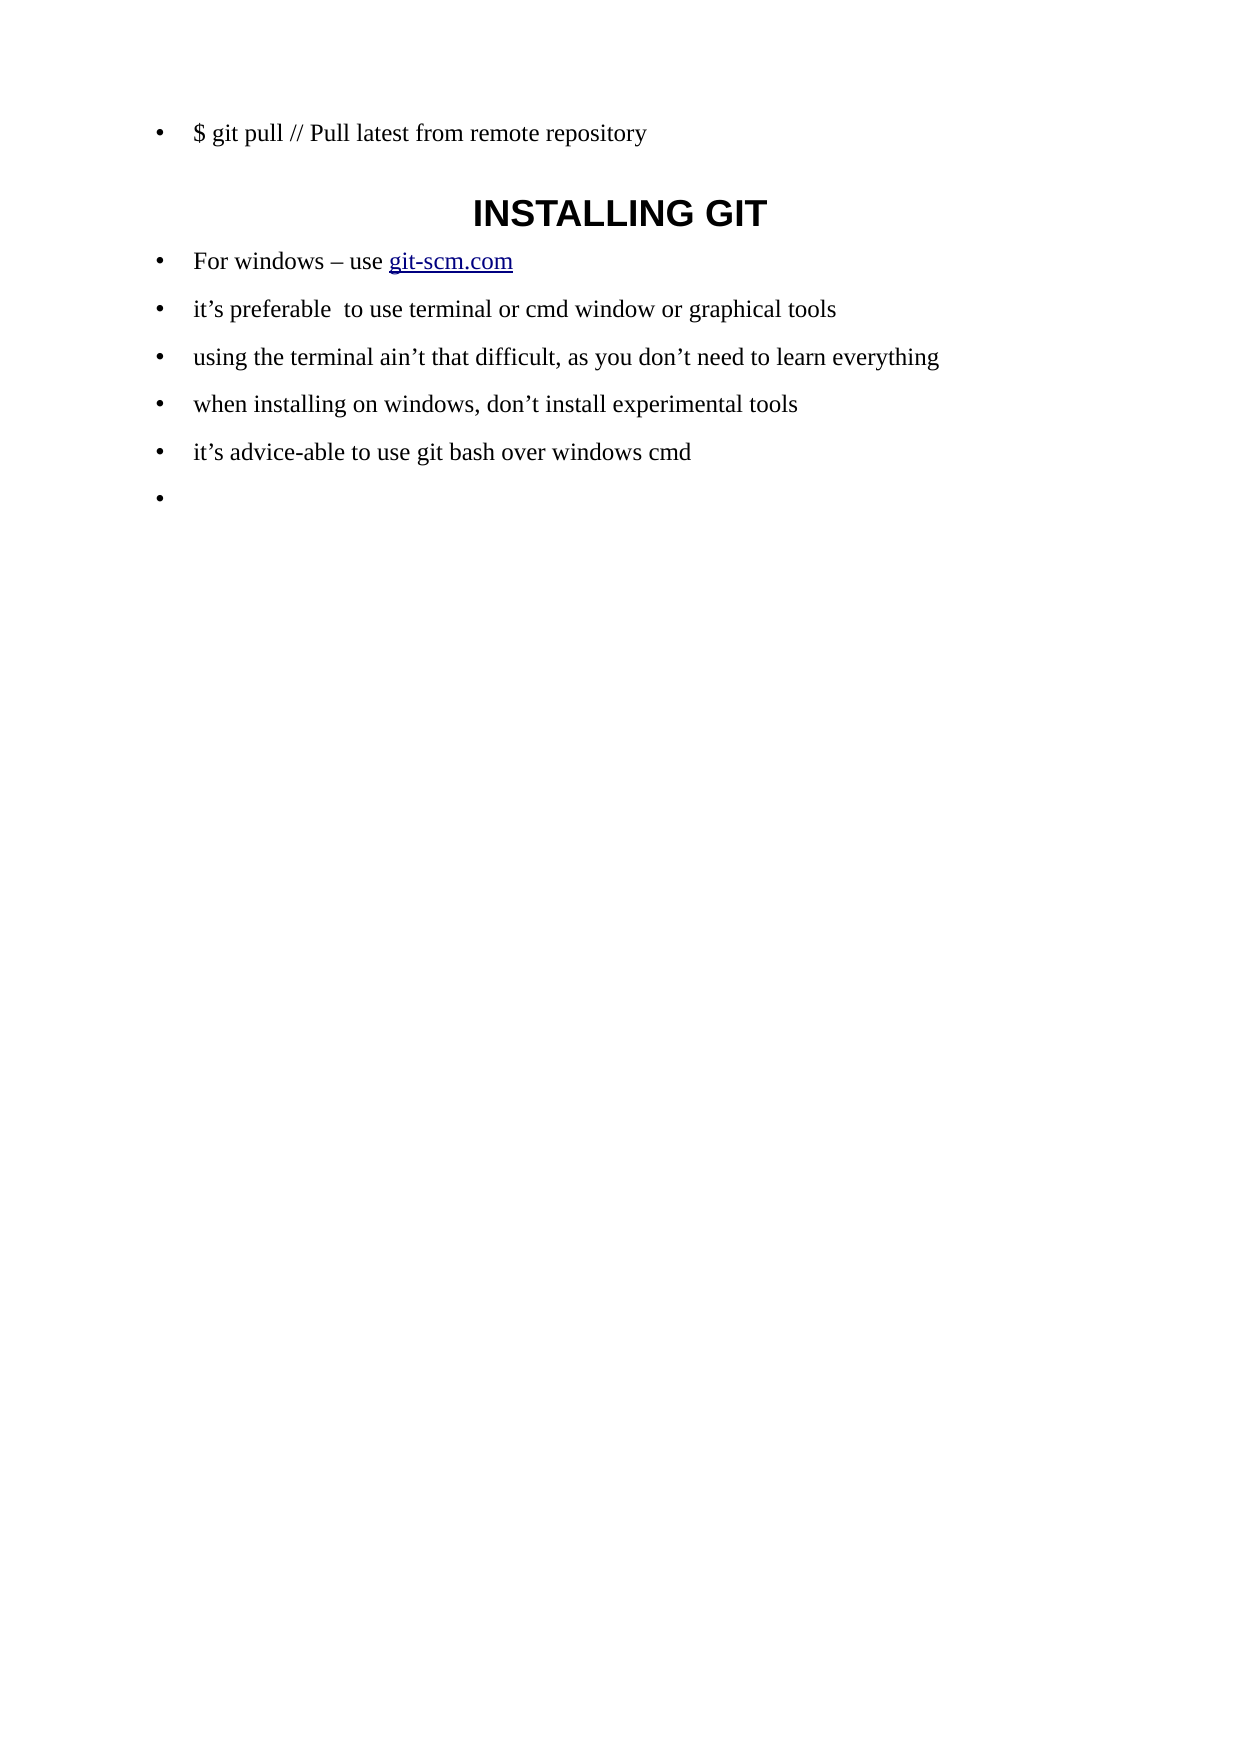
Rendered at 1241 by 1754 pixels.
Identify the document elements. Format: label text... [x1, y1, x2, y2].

subtitle INSTALLING GIT [118, 191, 1122, 234]
list $ git pull // Pull latest from remote repository [156, 118, 1122, 147]
list when installing on windows, don’t install experimental tools [156, 389, 1122, 418]
list using the terminal ain’t that difficult, as you don’t need to learn everything [156, 342, 1122, 370]
list For windows – use git-scm.com [156, 246, 1122, 275]
list it’s preferable to use terminal or cmd window or graphical tools [156, 294, 1122, 323]
list it’s advice-able to use git bash over windows cmd [156, 437, 1122, 466]
